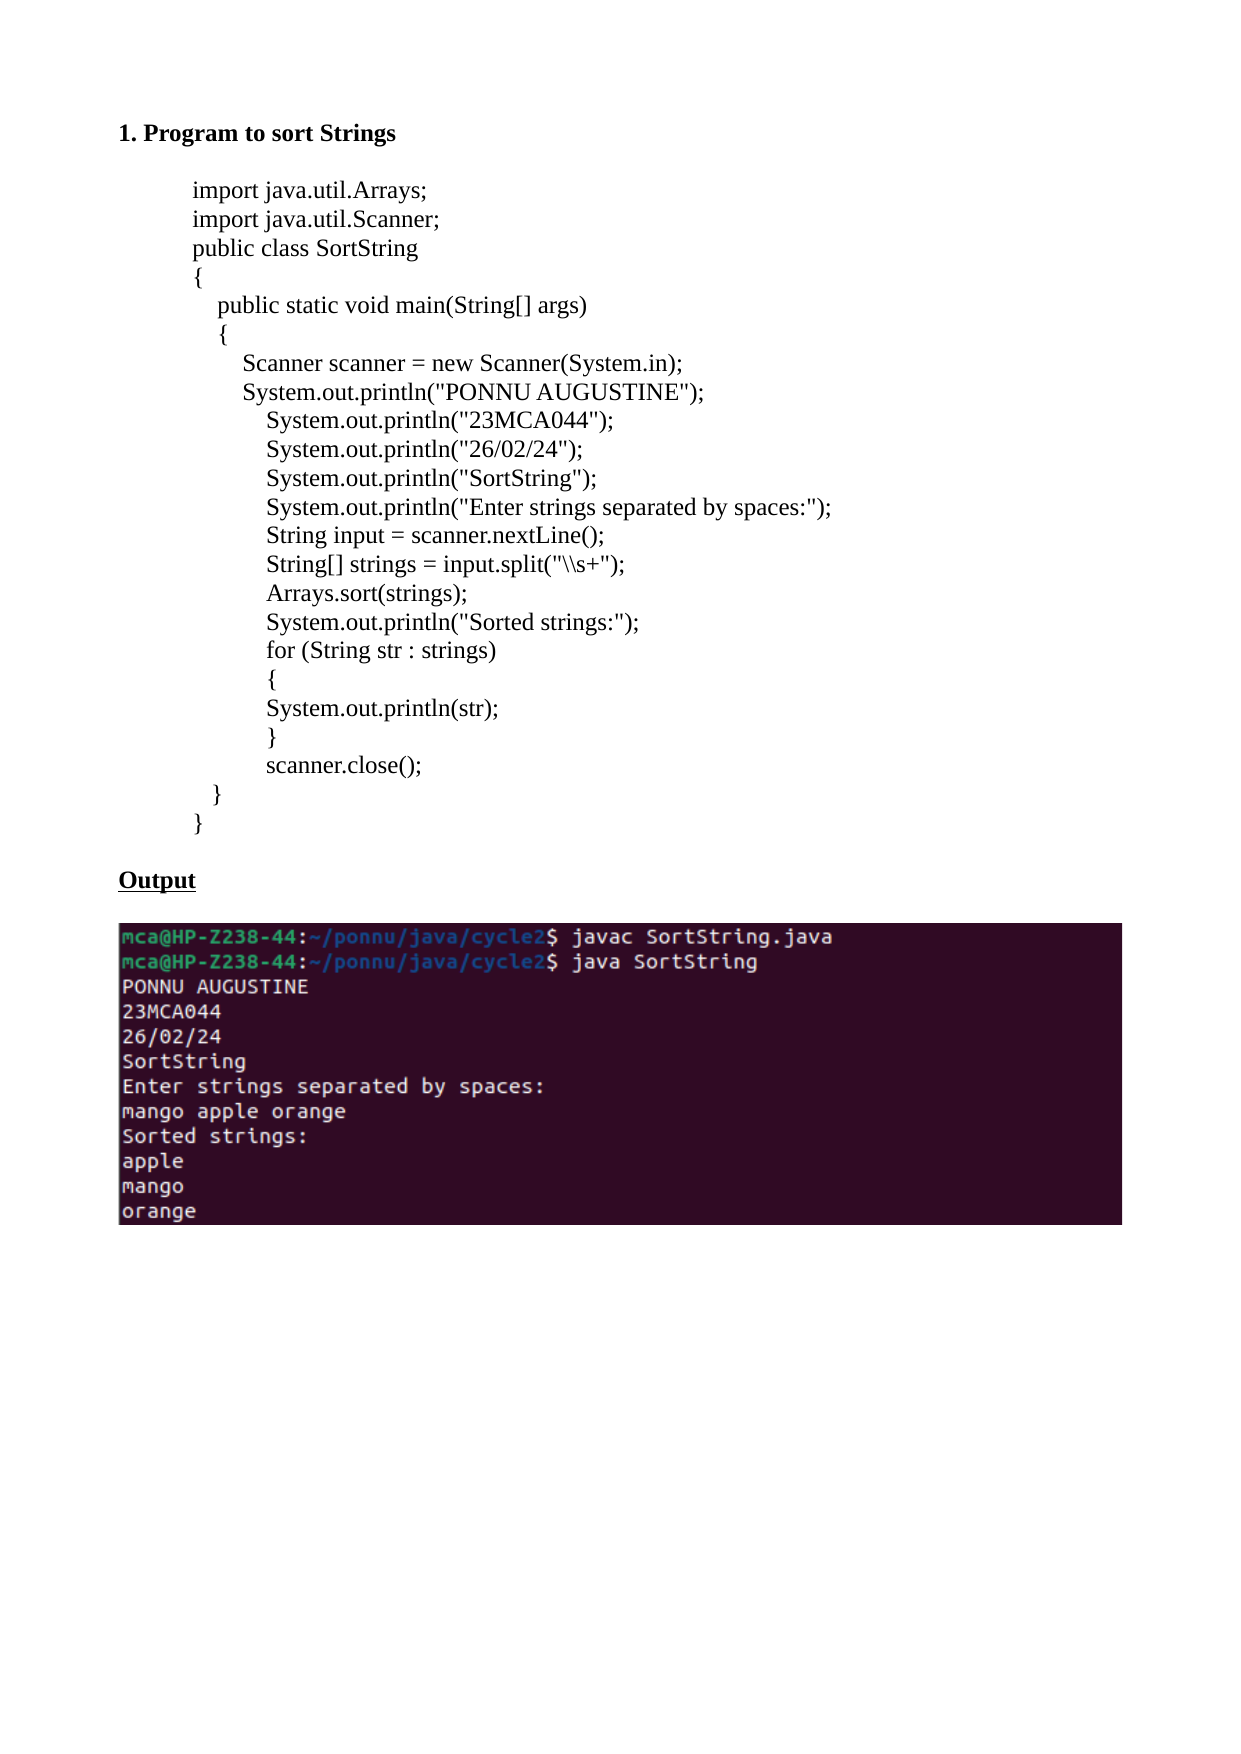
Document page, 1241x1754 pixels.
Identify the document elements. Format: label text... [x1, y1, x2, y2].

text System.out.println(str); [118, 693, 1122, 722]
text import java.util.Scanner; [118, 204, 1122, 233]
text public static void main(String[] args) [118, 291, 1122, 319]
text Arrays.sort(strings); [118, 578, 1122, 607]
text public class SortString [118, 233, 1122, 262]
text Scanner scanner = new Scanner(System.in); [118, 348, 1122, 377]
text { [118, 664, 1122, 693]
picture [118, 923, 1123, 1225]
text { [118, 319, 1122, 348]
text import java.util.Arrays; [118, 176, 1122, 204]
text } [118, 779, 1122, 808]
text } [118, 808, 1122, 837]
text } [118, 722, 1122, 751]
text scanner.close(); [118, 751, 1122, 779]
text System.out.println("Enter strings separated by spaces:"); [118, 492, 1122, 521]
text Output [118, 866, 1122, 894]
text System.out.println("23MCA044"); [118, 406, 1122, 434]
text { [118, 262, 1122, 291]
text System.out.println("26/02/24"); [118, 434, 1122, 463]
text System.out.println("Sorted strings:"); [118, 607, 1122, 636]
text String[] strings = input.split("\\s+"); [118, 549, 1122, 578]
text System.out.println("SortString"); [118, 463, 1122, 492]
text System.out.println("PONNU AUGUSTINE"); [118, 377, 1122, 406]
text for (String str : strings) [118, 636, 1122, 664]
text String input = scanner.nextLine(); [118, 521, 1122, 549]
text 1. Program to sort Strings [118, 118, 1122, 147]
